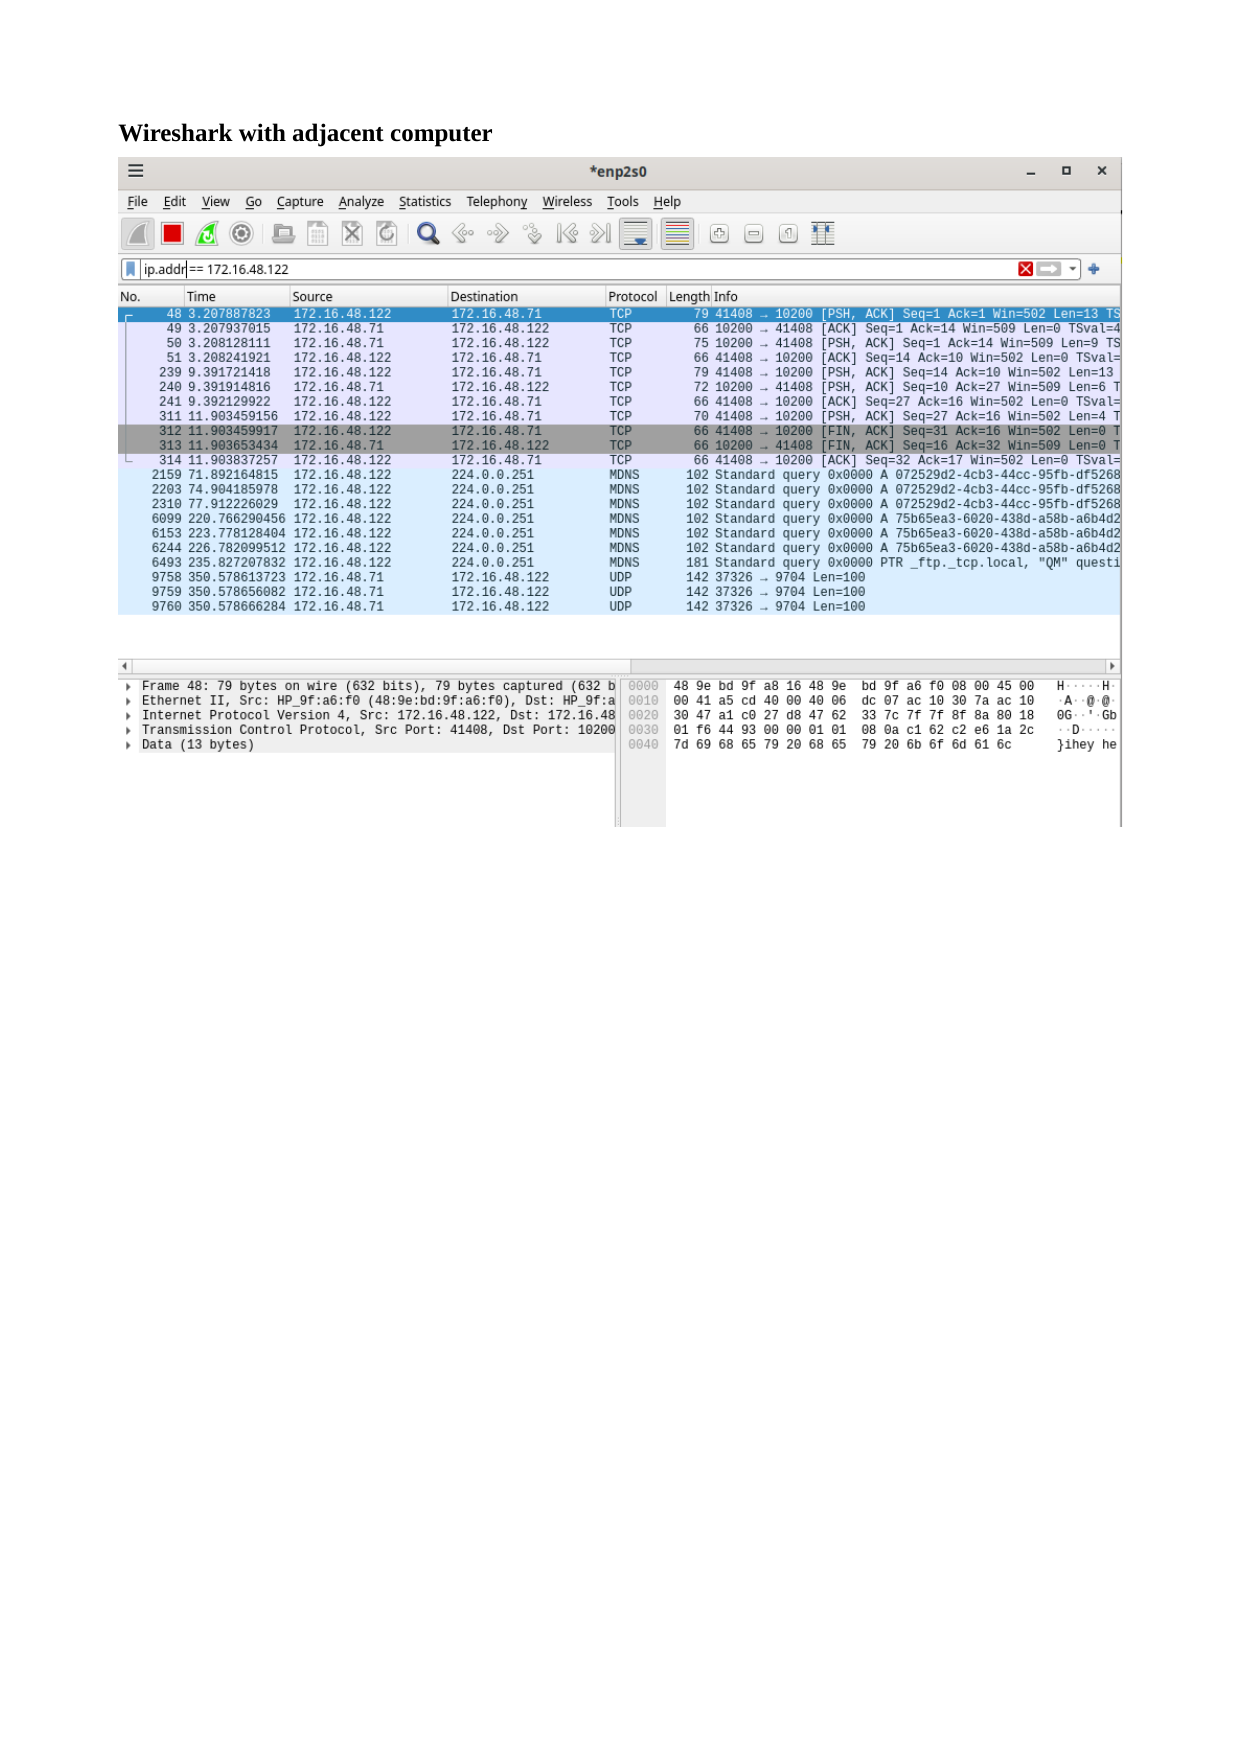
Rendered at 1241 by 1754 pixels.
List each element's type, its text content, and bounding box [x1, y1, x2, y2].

text Wireshark with adjacent computer [118, 118, 1122, 147]
picture [118, 157, 1123, 827]
